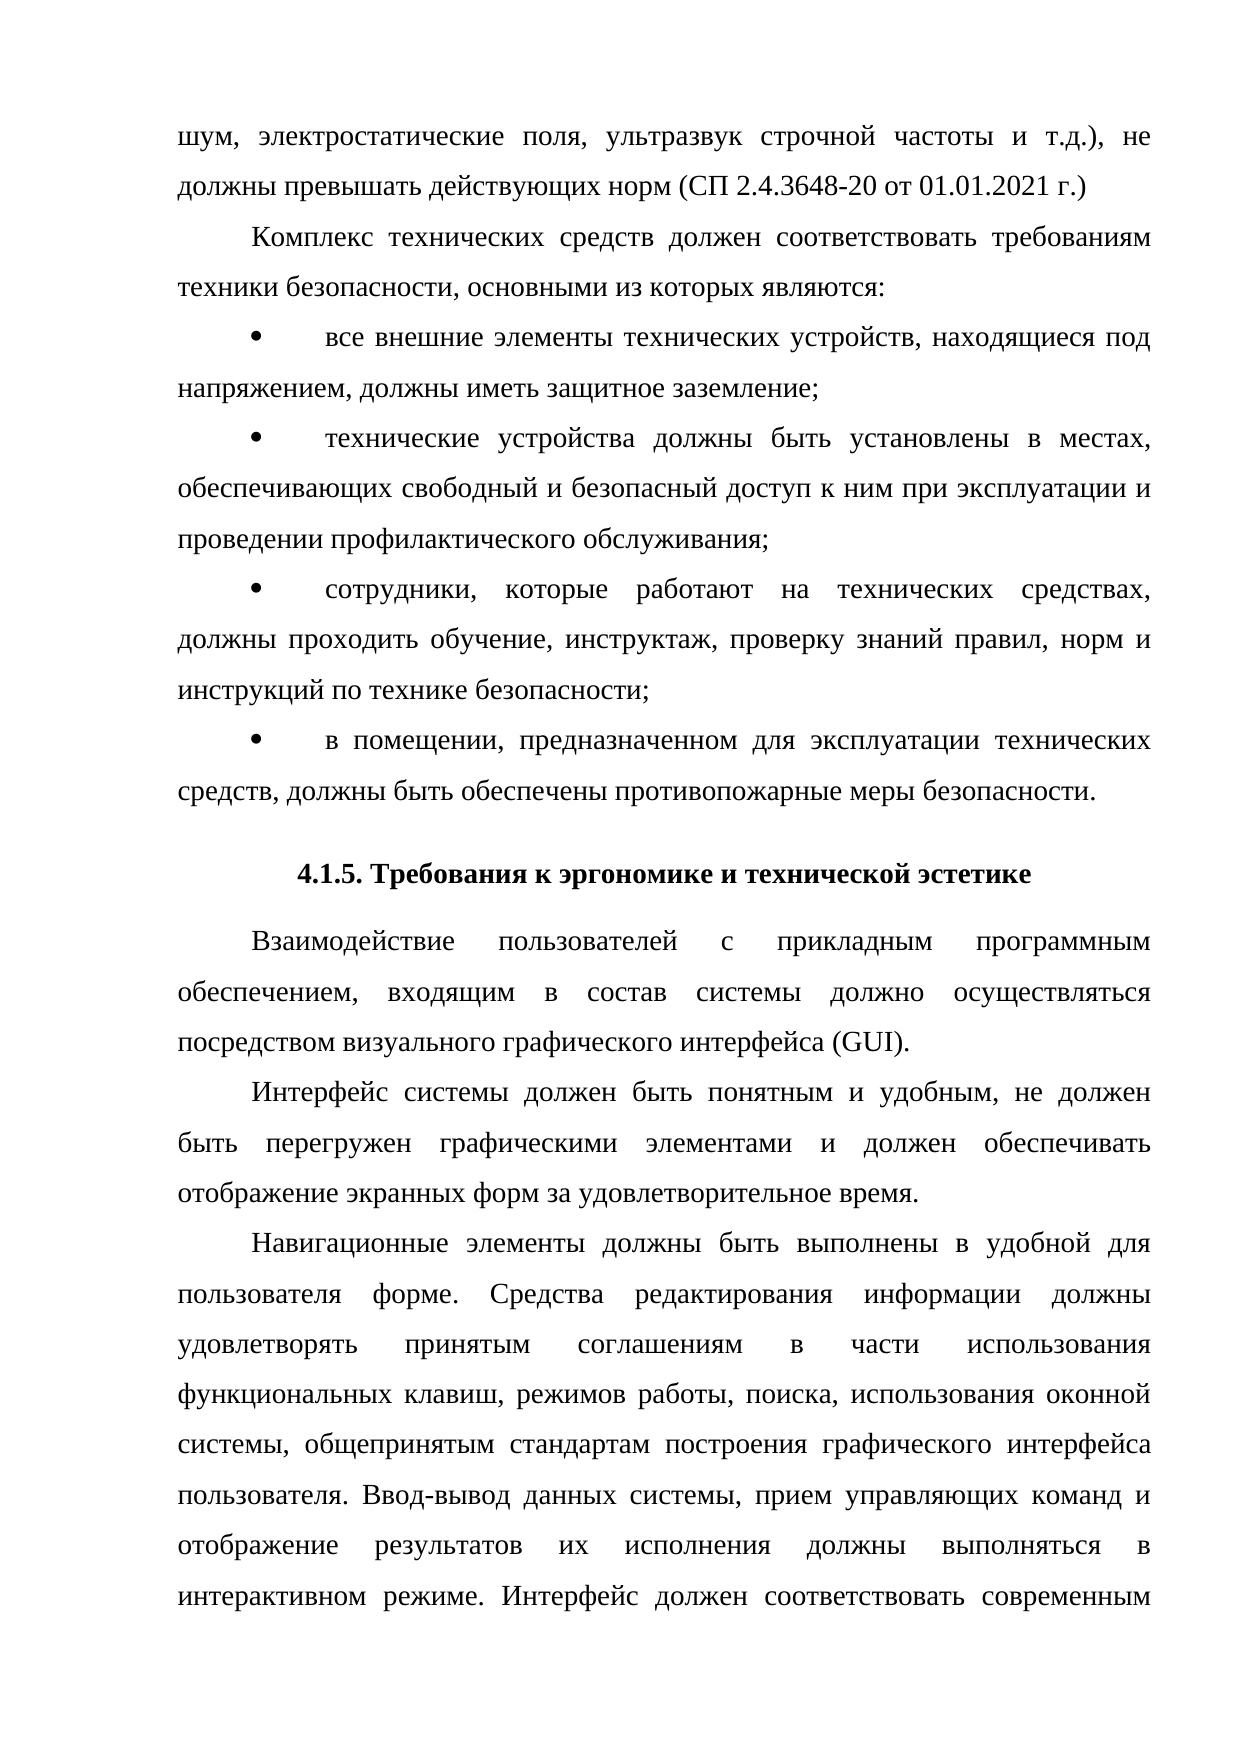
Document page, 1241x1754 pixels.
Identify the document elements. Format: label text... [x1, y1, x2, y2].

list сотрудники, которые работают на технических средствах, должны проходить обучение, инструктаж, проверку знаний правил, норм и инструкций по технике безопасности; [177, 571, 1152, 705]
subtitle 4.1.5. Требования к эргономике и технической эстетике [177, 856, 1152, 890]
text Интерфейс системы должен быть понятным и удобным, не должен быть перегружен графическими элементами и должен обеспечивать отображение экранных форм за удовлетворительное время. [177, 1074, 1152, 1209]
text шум, электростатические поля, ультразвук строчной частоты и т.д.), не должны превышать действующих норм (СП 2.4.3648-20 от 01.01.2021 г.) [177, 118, 1152, 202]
list технические устройства должны быть установлены в местах, обеспечивающих свободный и безопасный доступ к ним при эксплуатации и проведении профилактического обслуживания; [177, 420, 1152, 554]
list все внешние элементы технических устройств, находящиеся под напряжением, должны иметь защитное заземление; [177, 319, 1152, 403]
text Навигационные элементы должны быть выполнены в удобной для пользователя форме. Средства редактирования информации должны удовлетворять принятым соглашениям в части использования функциональных клавиш, режимов работы, поиска, использования оконной системы, общепринятым стандартам построения графического интерфейса пользователя. Ввод-вывод данных системы, прием управляющих команд и отображение результатов их исполнения должны выполняться в интерактивном режиме. Интерфейс должен соответствовать современным [177, 1225, 1152, 1611]
text Взаимодействие пользователей с прикладным программным обеспечением, входящим в состав системы должно осуществляться посредством визуального графического интерфейса (GUI). [177, 923, 1152, 1058]
text Комплекс технических средств должен соответствовать требованиям техники безопасности, основными из которых являются: [177, 219, 1152, 303]
list в помещении, предназначенном для эксплуатации технических средств, должны быть обеспечены противопожарные меры безопасности. [177, 722, 1152, 806]
